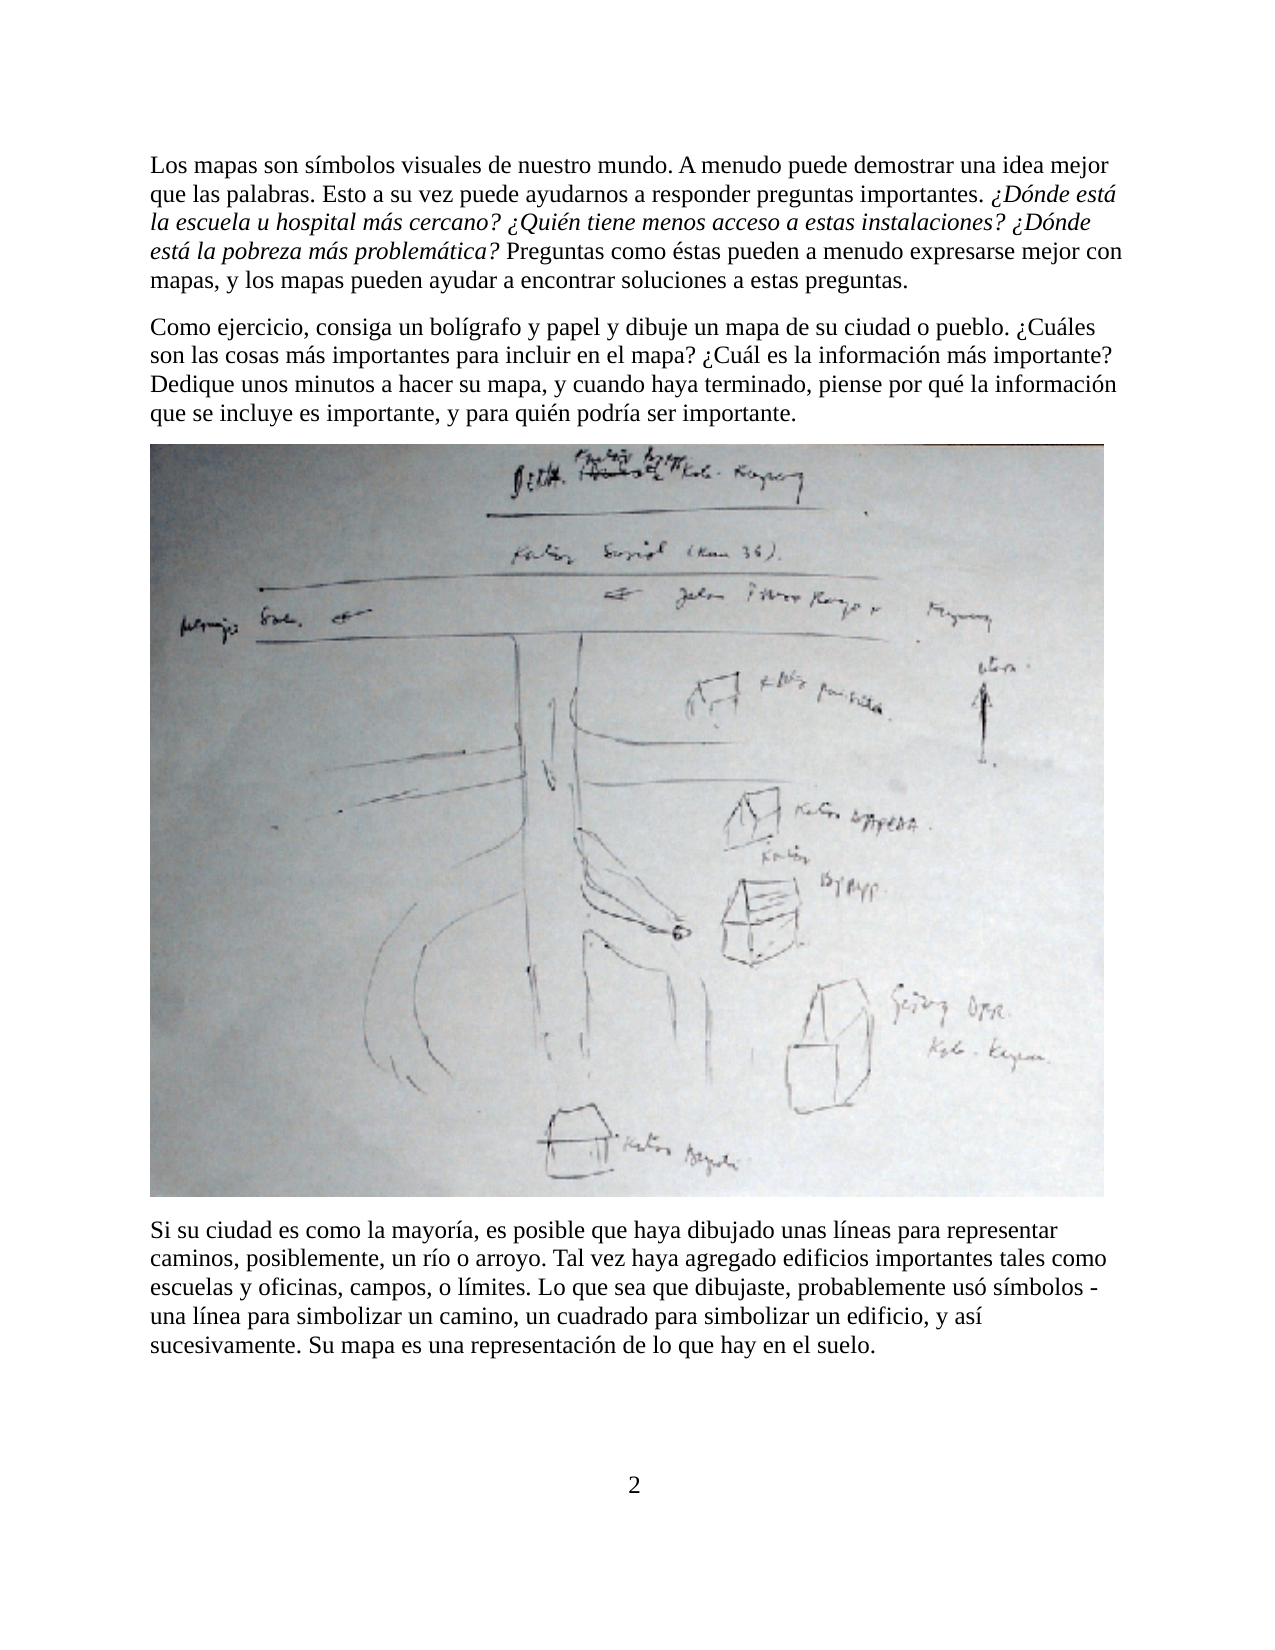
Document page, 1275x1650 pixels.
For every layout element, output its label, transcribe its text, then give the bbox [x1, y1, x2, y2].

picture [150, 444, 1104, 1197]
text Si su ciudad es como la mayoría, es posible que haya dibujado unas líneas para representar caminos, posiblemente, un río o arroyo. Tal vez haya agregado edificios importantes tales como escuelas y oficinas, campos, o límites. Lo que sea que dibujaste, probablemente usó símbolos - una línea para simbolizar un camino, un cuadrado para simbolizar un edificio, y así sucesivamente. Su mapa es una representación de lo que hay en el suelo. [150, 1215, 1125, 1358]
text Los mapas son símbolos visuales de nuestro mundo. A menudo puede demostrar una idea mejor que las palabras. Esto a su vez puede ayudarnos a responder preguntas importantes. ¿Dónde está la escuela u hospital más cercano? ¿Quién tiene menos acceso a estas instalaciones? ¿Dónde está la pobreza más problemática? Preguntas como éstas pueden a menudo expresarse mejor con mapas, y los mapas pueden ayudar a encontrar soluciones a estas preguntas. [150, 150, 1125, 294]
text Como ejercicio, consiga un bolígrafo y papel y dibuje un mapa de su ciudad o pueblo. ¿Cuáles son las cosas más importantes para incluir en el mapa? ¿Cuál es la información más importante? Dedique unos minutos a hacer su mapa, y cuando haya terminado, piense por qué la información que se incluye es importante, y para quién podría ser importante. [150, 312, 1125, 427]
